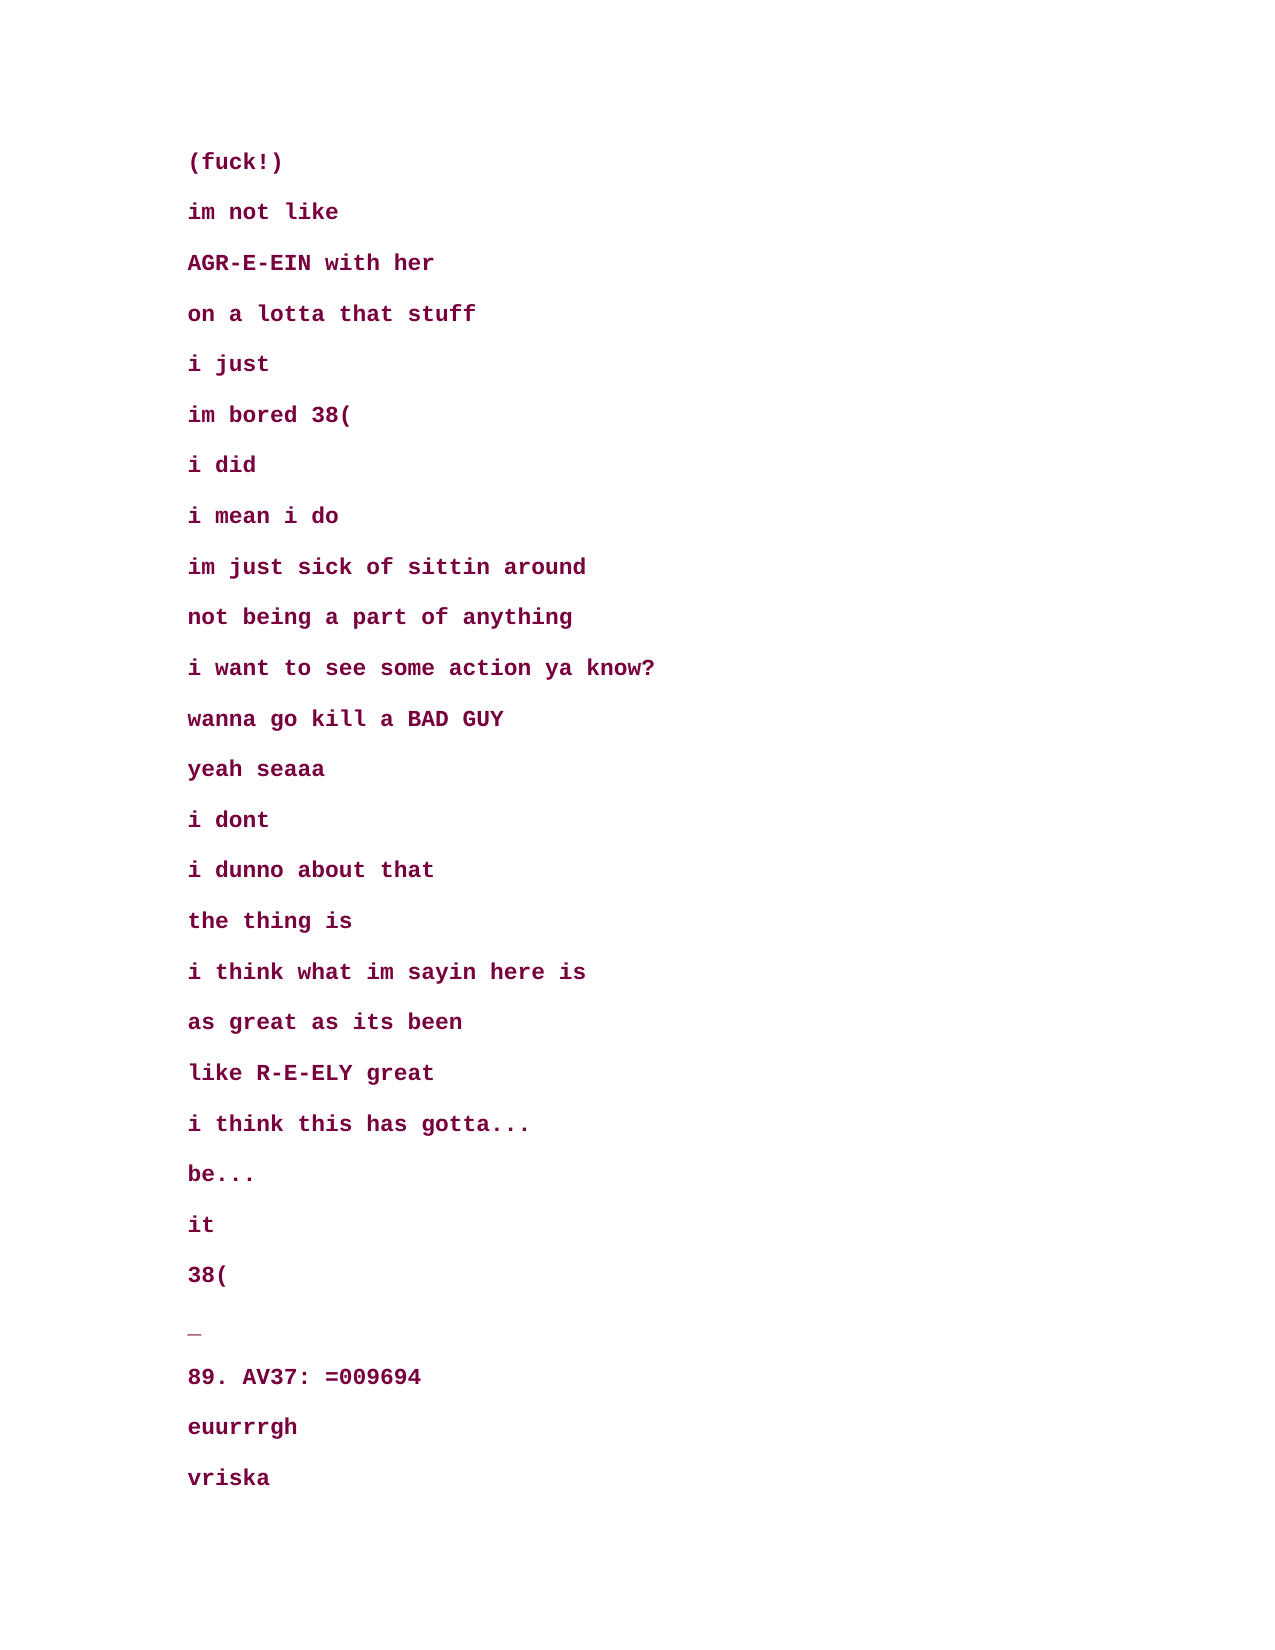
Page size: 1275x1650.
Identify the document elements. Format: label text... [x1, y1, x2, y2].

text i did [187, 454, 1087, 480]
text i want to see some action ya know? [187, 656, 1087, 682]
text i think what im sayin here is [187, 960, 1087, 986]
text i think this has gotta... [187, 1112, 1087, 1138]
text not being a part of anything [187, 606, 1087, 632]
text as great as its been [187, 1011, 1087, 1037]
text AGR-E-EIN with her [187, 251, 1087, 277]
text like R-E-ELY great [187, 1061, 1087, 1087]
text im not like [187, 201, 1087, 227]
text wanna go kill a BAD GUY [187, 707, 1087, 733]
text i just [187, 352, 1087, 378]
text i dont [187, 808, 1087, 834]
text euurrrgh [187, 1416, 1087, 1442]
text 38( [187, 1264, 1087, 1290]
text be... [187, 1162, 1087, 1188]
text yeah seaaa [187, 757, 1087, 783]
text vriska [187, 1466, 1087, 1492]
text i dunno about that [187, 859, 1087, 885]
text im bored 38( [187, 403, 1087, 429]
text (fuck!) [187, 150, 1087, 176]
text im just sick of sittin around [187, 555, 1087, 581]
text _ [187, 1314, 1087, 1340]
text 89. AV37: =009694 [187, 1365, 1087, 1391]
text it [187, 1213, 1087, 1239]
text i mean i do [187, 504, 1087, 530]
text on a lotta that stuff [187, 302, 1087, 328]
text the thing is [187, 909, 1087, 935]
